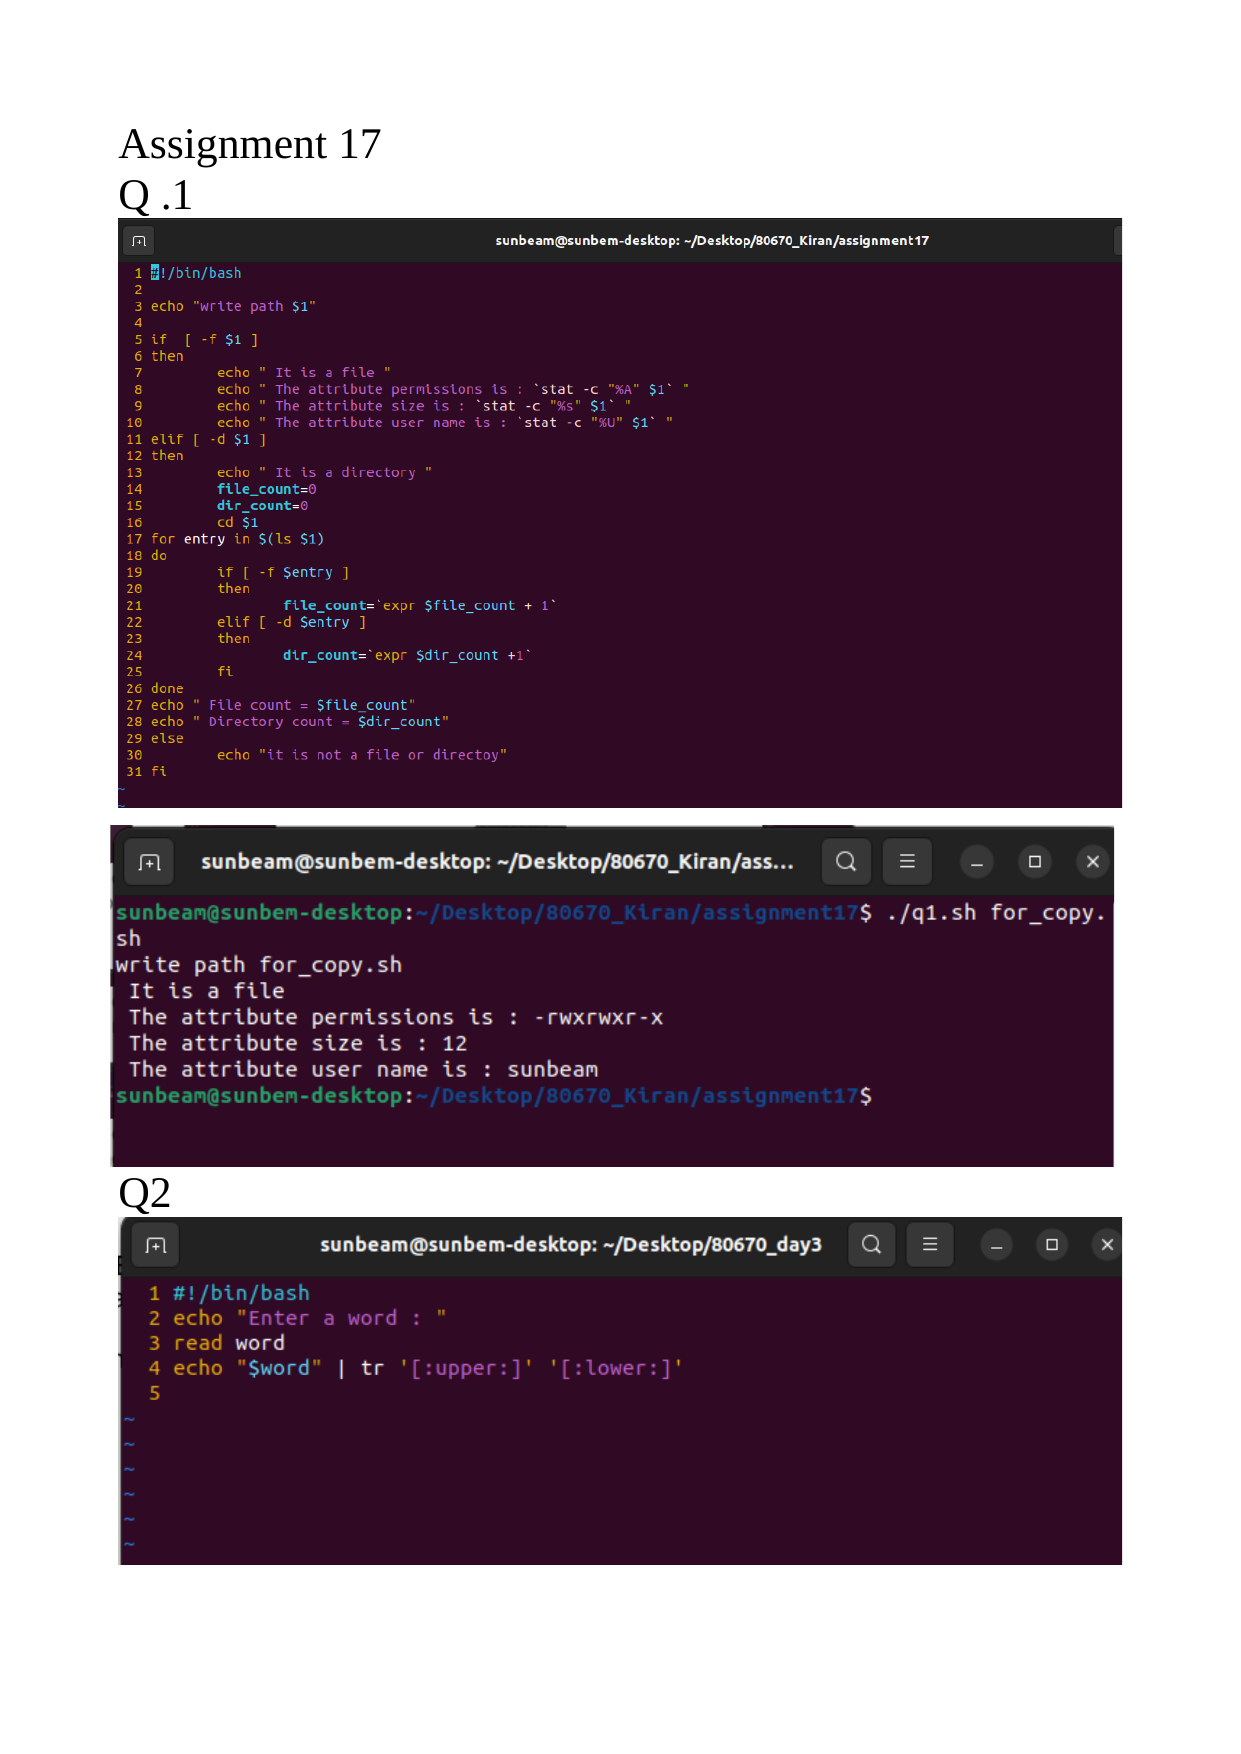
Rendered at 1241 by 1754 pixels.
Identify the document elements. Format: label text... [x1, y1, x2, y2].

picture [118, 1217, 1123, 1565]
text Assignment 17 [118, 118, 1122, 168]
picture [110, 825, 1115, 1167]
text Q2 [118, 808, 1122, 1217]
picture [118, 218, 1123, 808]
text Q .1 [118, 168, 1122, 218]
